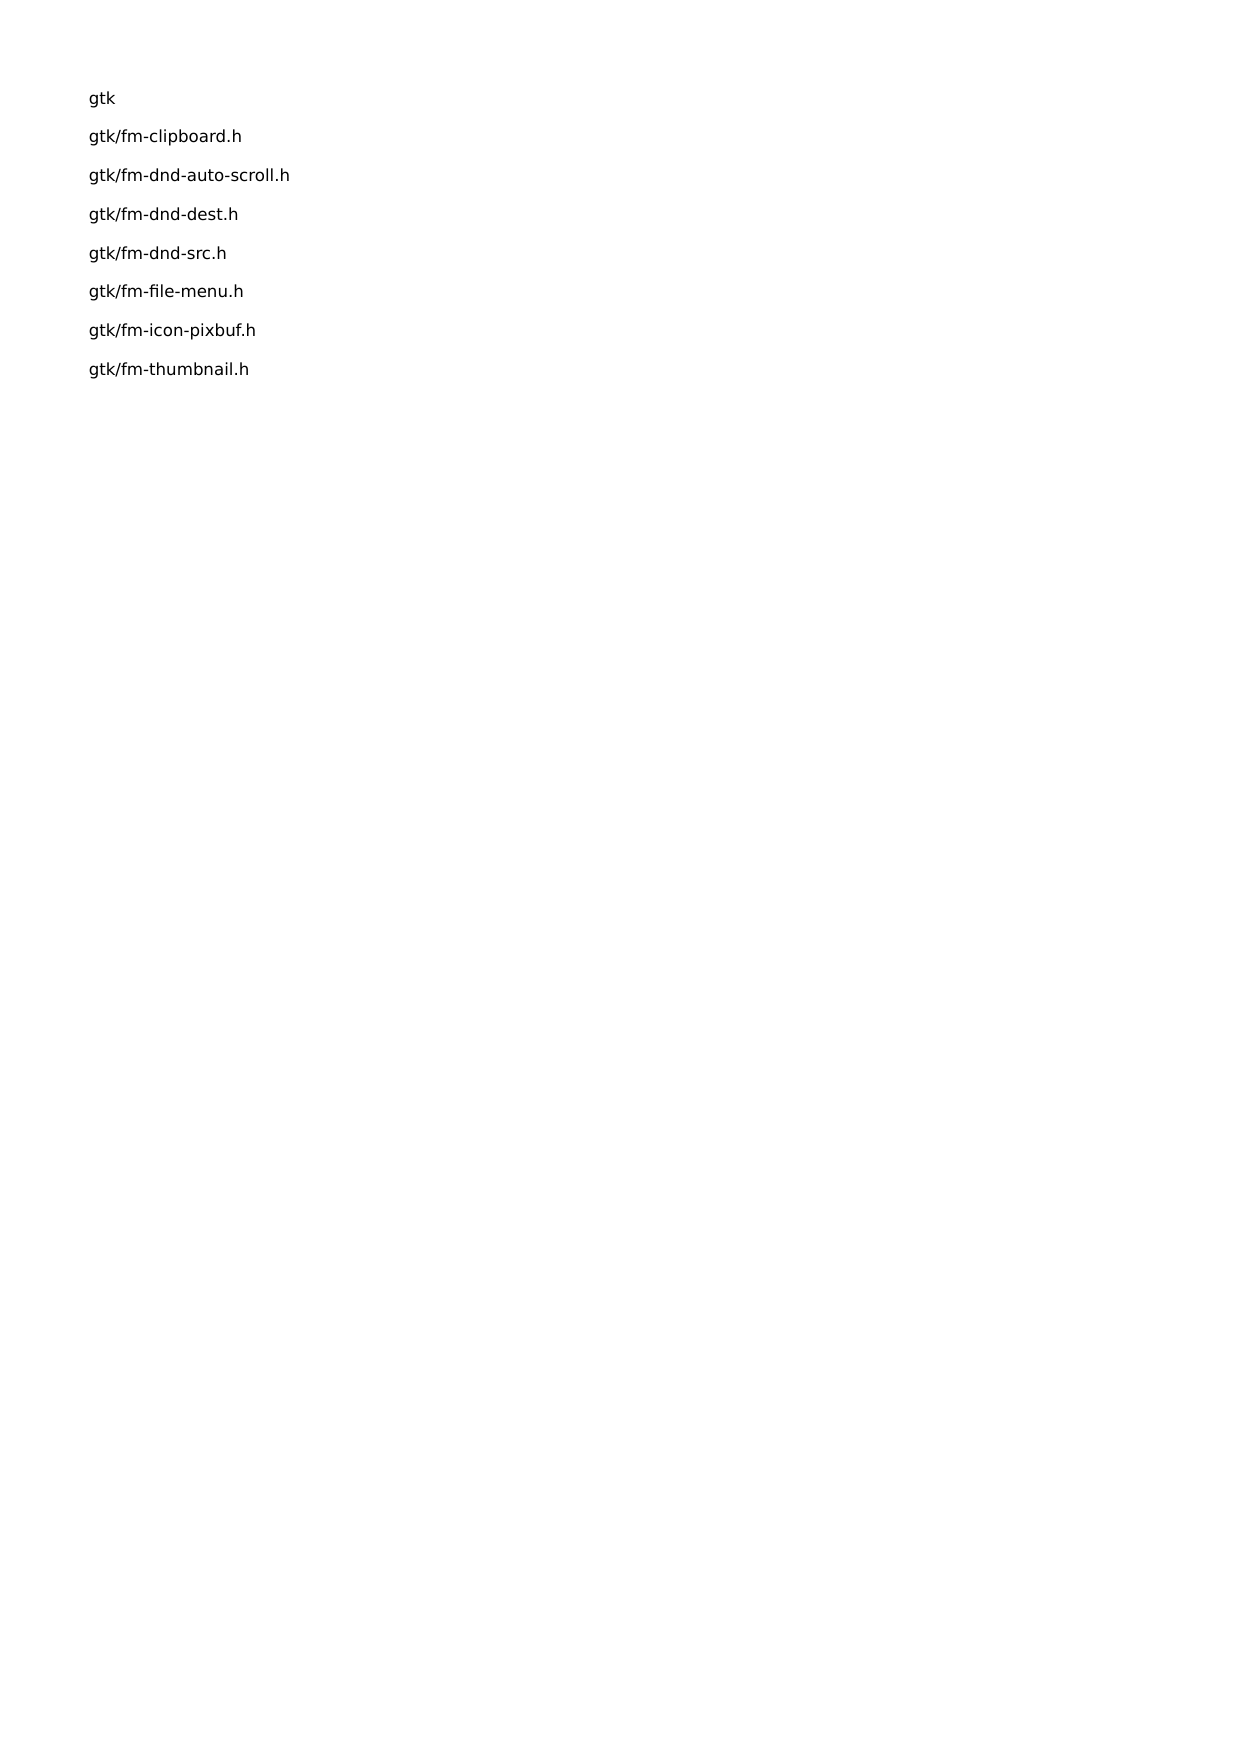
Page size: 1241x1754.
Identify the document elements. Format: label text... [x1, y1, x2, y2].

text gtk/fm-dnd-auto-scroll.h [88, 166, 1152, 185]
text gtk/fm-dnd-dest.h [88, 205, 1152, 224]
text gtk/fm-file-menu.h [88, 282, 1152, 302]
text gtk/fm-dnd-src.h [88, 243, 1152, 263]
text gtk [88, 88, 1152, 108]
text gtk/fm-icon-pixbuf.h [88, 321, 1152, 340]
text gtk/fm-clipboard.h [88, 127, 1152, 147]
text gtk/fm-thumbnail.h [88, 360, 1152, 379]
